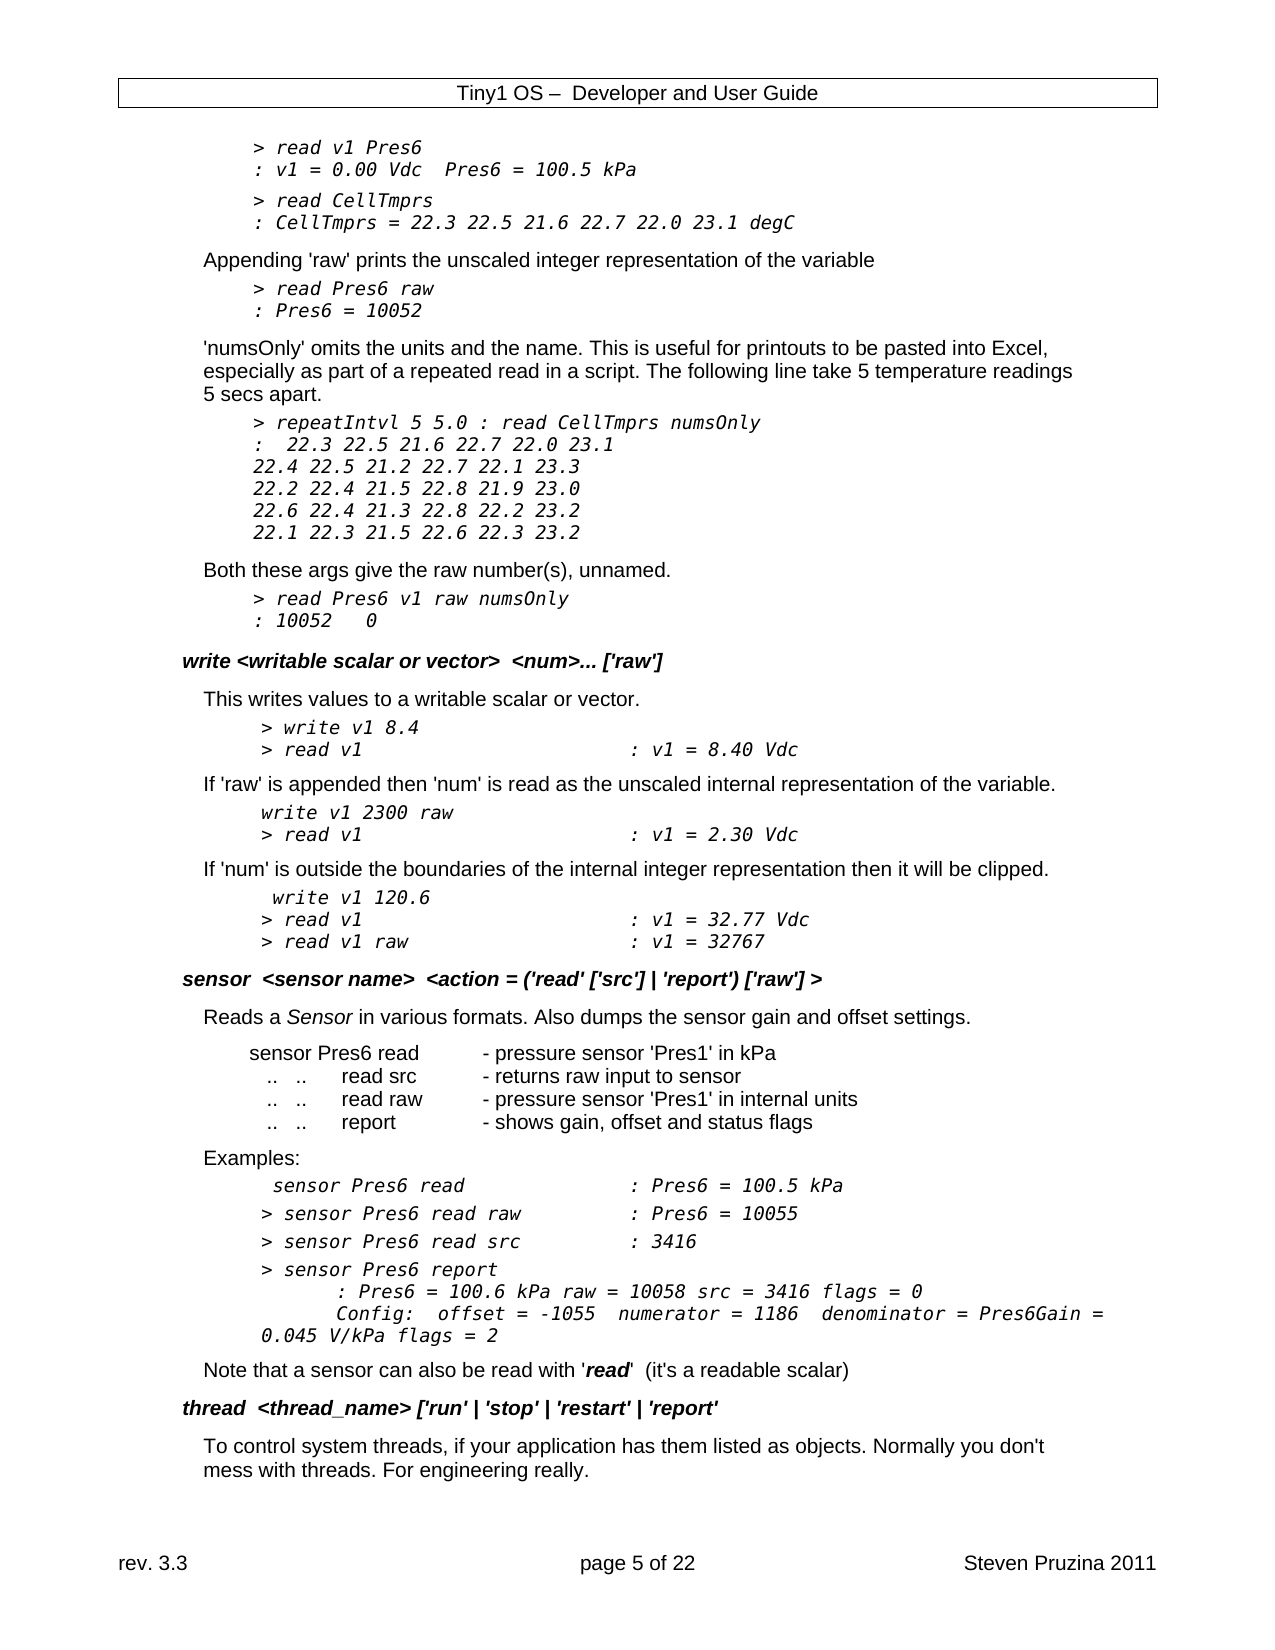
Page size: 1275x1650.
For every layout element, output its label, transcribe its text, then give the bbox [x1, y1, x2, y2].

text > read CellTmprs : CellTmprs = 22.3 22.5 21.6 22.7 22.0 23.1 degC [253, 190, 1157, 233]
text If 'raw' is appended then 'num' is read as the unscaled internal representation of the variable. [203, 773, 1082, 796]
text 'numsOnly' omits the units and the name. This is useful for printouts to be pasted into Excel, especially as part of a repeated read in a script. The following line take 5 temperature readings 5 secs apart. [203, 337, 1082, 406]
text Reads a Sensor in various formats. Also dumps the sensor gain and offset settings. [203, 1006, 1082, 1029]
text Examples: [203, 1146, 1082, 1169]
text This writes values to a writable scalar or vector. [203, 688, 1082, 711]
text > sensor Pres6 report : Pres6 = 100.6 kPa raw = 10058 src = 3416 flags = 0 Config: offset = -1055 numerator = 1186 denominator = Pres6Gain = 0.045 V/kPa flags = 2 [261, 1259, 1157, 1347]
text > sensor Pres6 read raw : Pres6 = 10055 [261, 1203, 1157, 1225]
text Note that a sensor can also be read with 'read' (it's a readable scalar) [203, 1358, 1082, 1382]
text write v1 120.6 > read v1 : v1 = 32.77 Vdc > read v1 raw : v1 = 32767 [261, 887, 1157, 953]
text > sensor Pres6 read src : 3416 [261, 1231, 1157, 1253]
text > read Pres6 v1 raw numsOnly : 10052 0 [253, 588, 1157, 632]
text To control system threads, if your application has them listed as objects. Normally you don't mess with threads. For engineering really. [203, 1435, 1082, 1481]
text write <writable scalar or vector> <num>... ['raw'] [182, 649, 1082, 673]
text > read Pres6 raw : Pres6 = 10052 [253, 278, 1157, 322]
text Appending 'raw' prints the unscaled integer representation of the variable [203, 248, 1082, 272]
text sensor Pres6 read - pressure sensor 'Pres1' in kPa .. .. read src - returns raw input to sensor .. .. read raw - pressure sensor 'Pres1' in internal units .. .. report - shows gain, offset and status flags [249, 1041, 1082, 1134]
text If 'num' is outside the boundaries of the internal integer representation then it will be clipped. [203, 858, 1082, 881]
text sensor Pres6 read : Pres6 = 100.5 kPa [261, 1175, 1157, 1197]
text > repeatIntvl 5 5.0 : read CellTmprs numsOnly : 22.3 22.5 21.6 22.7 22.0 23.1 22.4 22.5 21.2 22.7 22.1 23.3 22.2 22.4 21.5 22.8 21.9 23.0 22.6 22.4 21.3 22.8 22.2 23.2 22.1 22.3 21.5 22.6 22.3 23.2 [253, 412, 1157, 543]
text sensor <sensor name> <action = ('read' ['src'] | 'report') ['raw'] > [182, 968, 1082, 991]
text > read v1 Pres6 : v1 = 0.00 Vdc Pres6 = 100.5 kPa [253, 137, 1157, 181]
text > write v1 8.4 > read v1 : v1 = 8.40 Vdc [261, 717, 1157, 761]
text thread <thread_name> ['run' | 'stop' | 'restart' | 'report' [182, 1397, 1082, 1420]
text Both these args give the raw number(s), unnamed. [203, 558, 1082, 582]
text write v1 2300 raw > read v1 : v1 = 2.30 Vdc [261, 802, 1157, 846]
